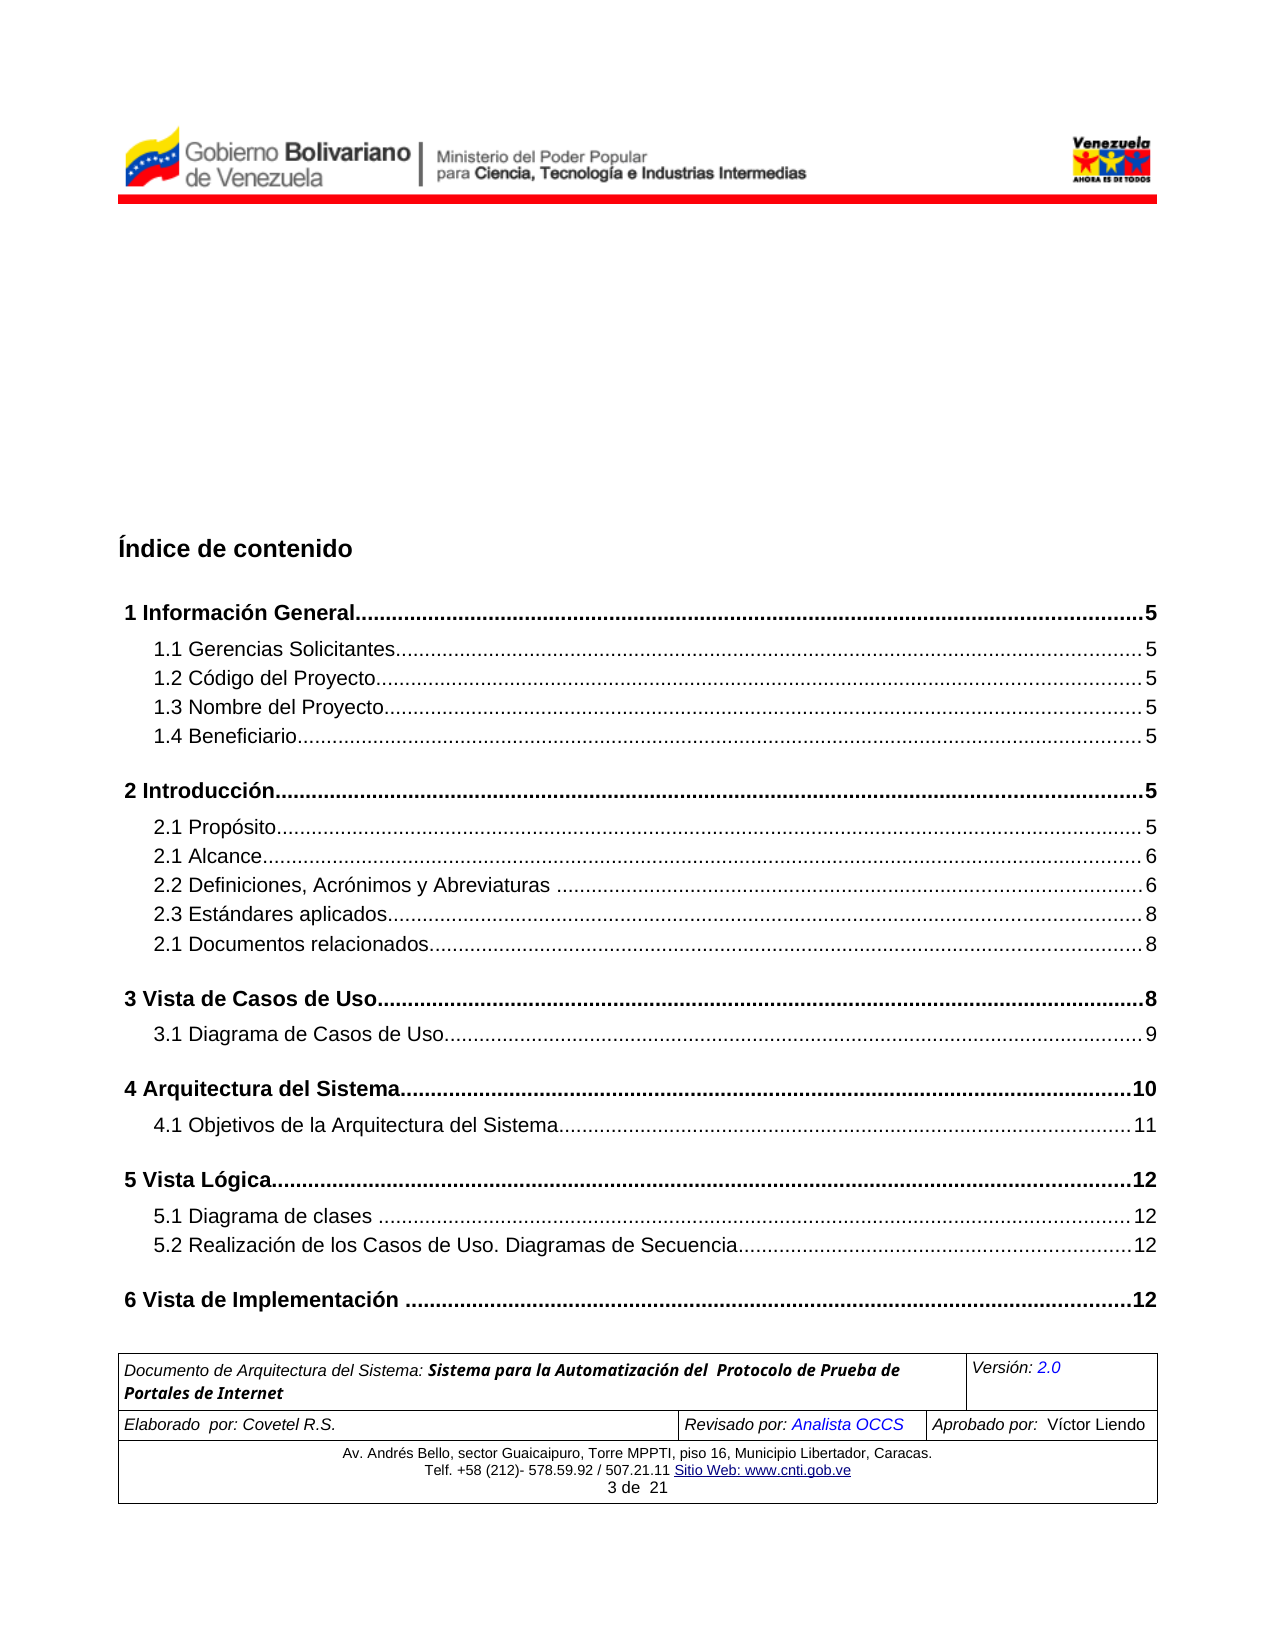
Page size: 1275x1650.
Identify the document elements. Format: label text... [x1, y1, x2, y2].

text 4 Arquitectura del Sistema 10 [118, 1077, 1157, 1101]
text 5.2 Realización de los Casos de Uso. Diagramas de Secuencia 12 [148, 1234, 1157, 1257]
text 3 Vista de Casos de Uso 8 [118, 986, 1157, 1011]
text 2.1 Alcance 6 [148, 845, 1157, 868]
text 4.1 Objetivos de la Arquitectura del Sistema 11 [148, 1114, 1157, 1137]
text 2.2 Definiciones, Acrónimos y Abreviaturas 6 [148, 874, 1157, 897]
text 1 Información General 5 [118, 600, 1157, 625]
text 1.1 Gerencias Solicitantes 5 [148, 637, 1157, 660]
text 6 Vista de Implementación 12 [118, 1288, 1157, 1312]
picture [118, 118, 1157, 204]
text 2 Introducción 5 [118, 779, 1157, 803]
text Índice de contenido [118, 535, 1157, 563]
text 1.3 Nombre del Proyecto 5 [148, 696, 1157, 719]
text 5.1 Diagrama de clases 12 [148, 1205, 1157, 1228]
text 2.1 Documentos relacionados 8 [148, 932, 1157, 955]
text 2.3 Estándares aplicados 8 [148, 903, 1157, 926]
text 3.1 Diagrama de Casos de Uso 9 [148, 1023, 1157, 1046]
text 1.4 Beneficiario 5 [148, 725, 1157, 748]
text 1.2 Código del Proyecto 5 [148, 666, 1157, 689]
text 5 Vista Lógica 12 [118, 1168, 1157, 1192]
text 2.1 Propósito 5 [148, 816, 1157, 839]
